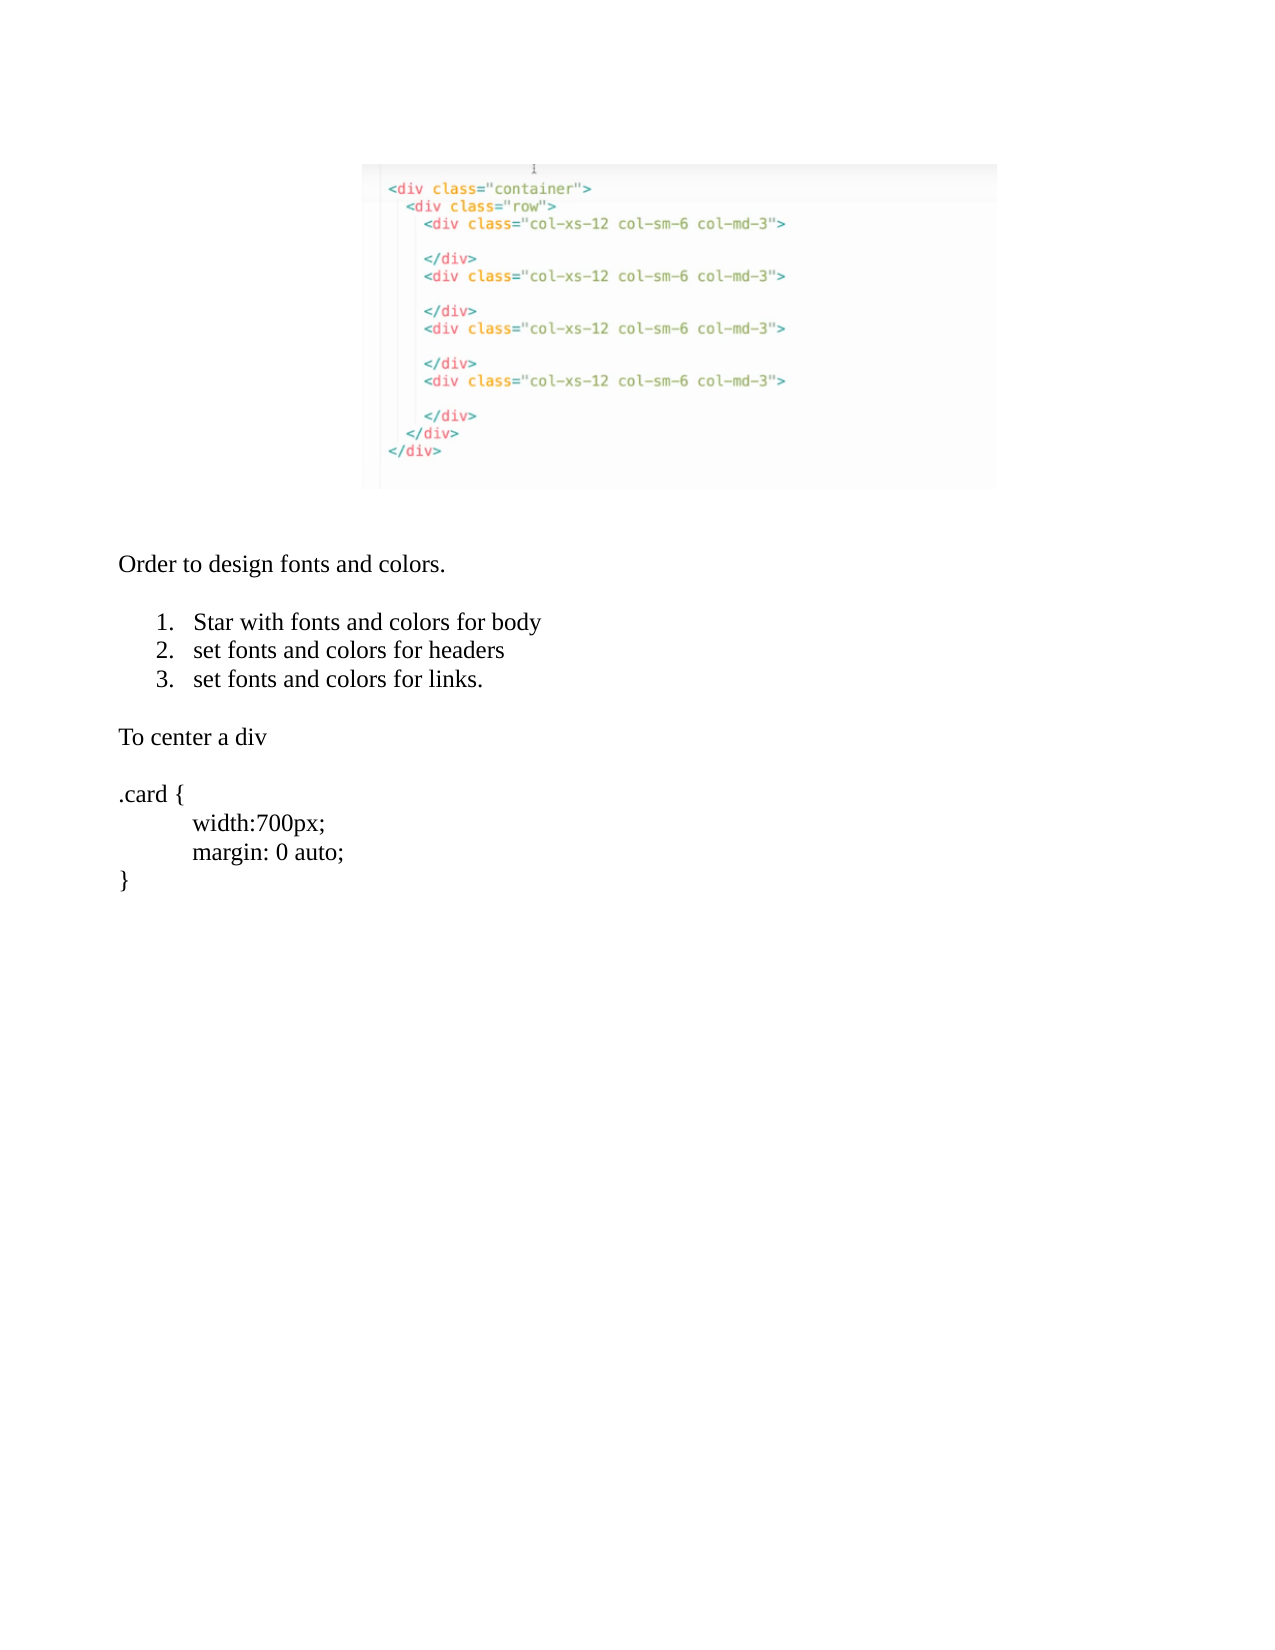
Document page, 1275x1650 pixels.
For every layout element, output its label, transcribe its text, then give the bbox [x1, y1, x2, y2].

text Order to design fonts and colors. [118, 549, 1157, 578]
text To center a div [118, 722, 1157, 751]
list set fonts and colors for headers [156, 636, 1157, 664]
list set fonts and colors for links. [156, 664, 1157, 693]
picture [362, 164, 998, 489]
text width:700px; [118, 808, 1157, 837]
text margin: 0 auto; [118, 837, 1157, 866]
text .card { [118, 779, 1157, 808]
list Star with fonts and colors for body [156, 607, 1157, 636]
text } [118, 866, 1157, 894]
